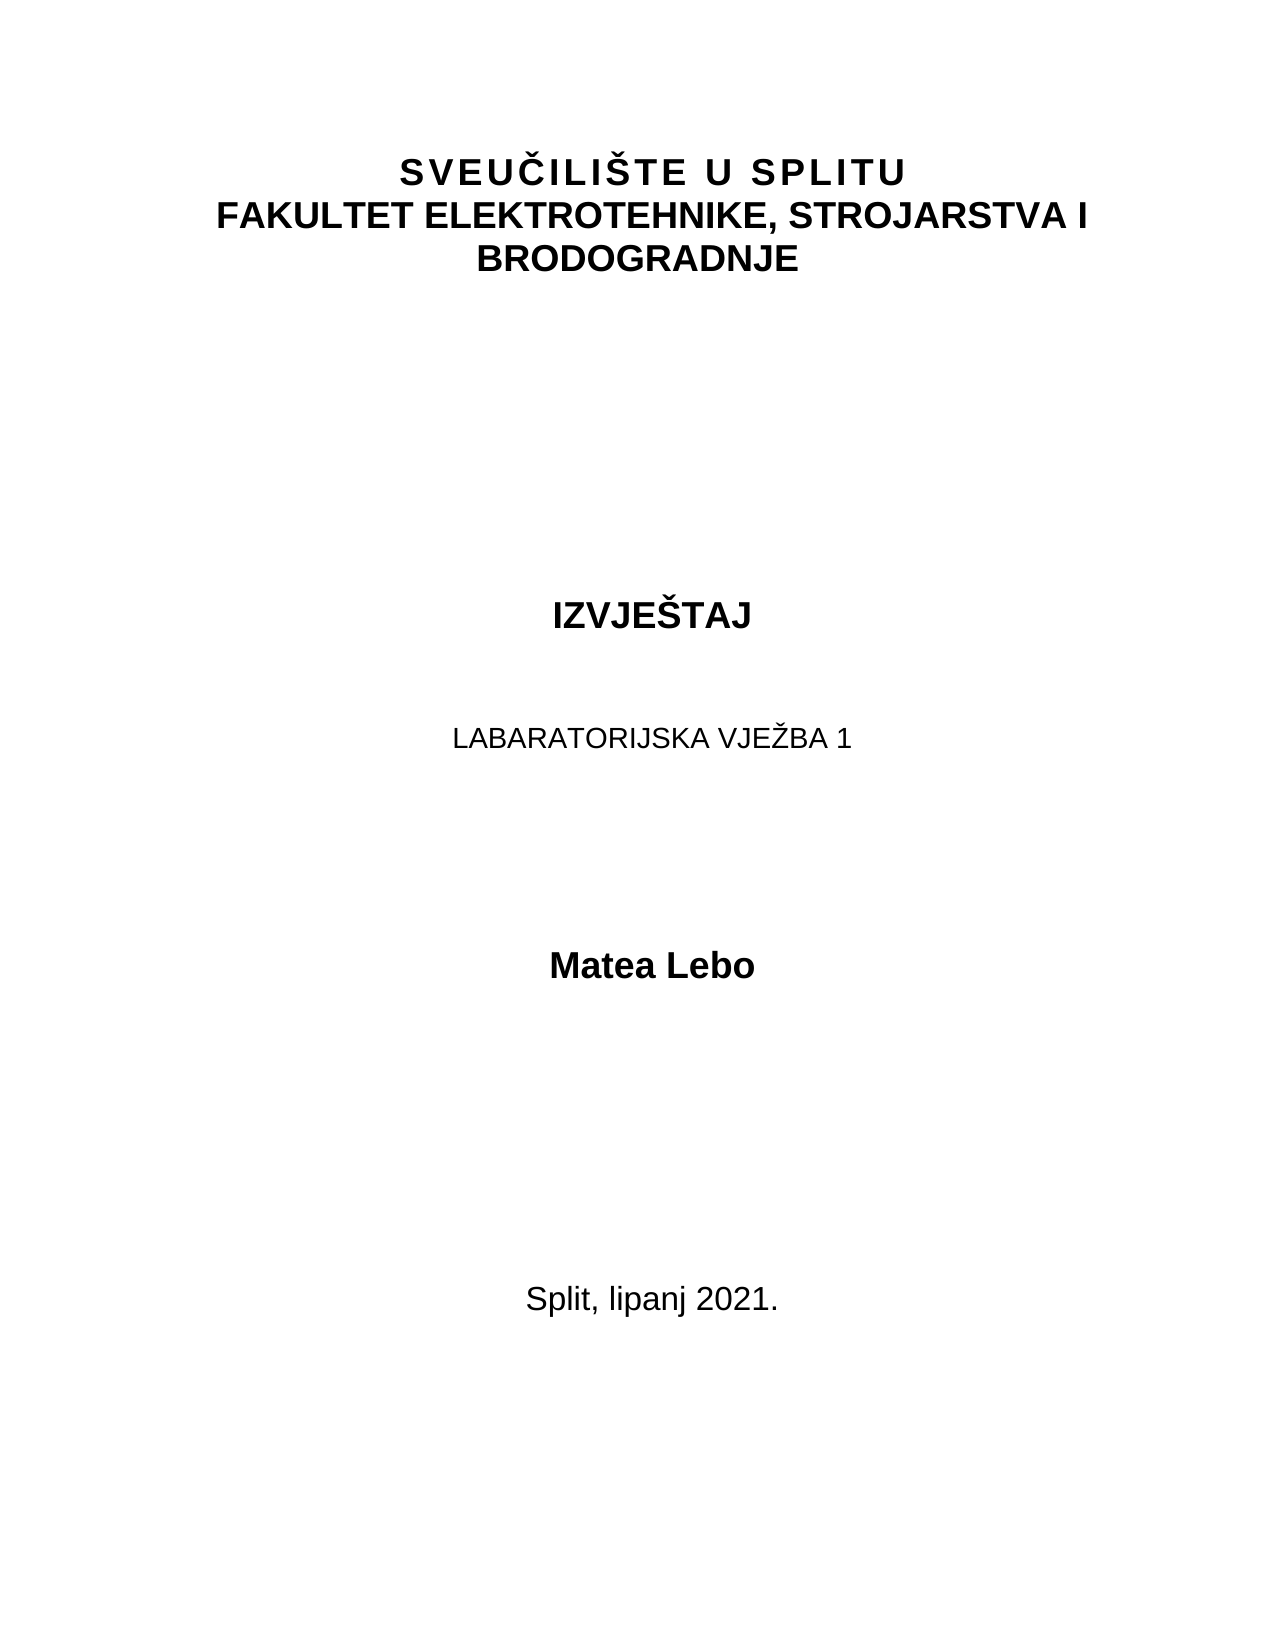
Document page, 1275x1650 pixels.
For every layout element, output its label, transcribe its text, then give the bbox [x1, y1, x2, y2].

text LABARATORIJSKA VJEŽBA 1 [150, 721, 1125, 754]
text FAKULTET ELEKTROTEHNIKE, STROJARSTVA I BRODOGRADNJE [150, 193, 1125, 279]
text SVEUČILIŠTE U SPLITU [150, 150, 1125, 193]
text Matea Lebo [150, 943, 1125, 986]
text Split, lipanj 2021. [150, 1278, 1125, 1317]
text IZVJEŠTAJ [150, 593, 1125, 637]
